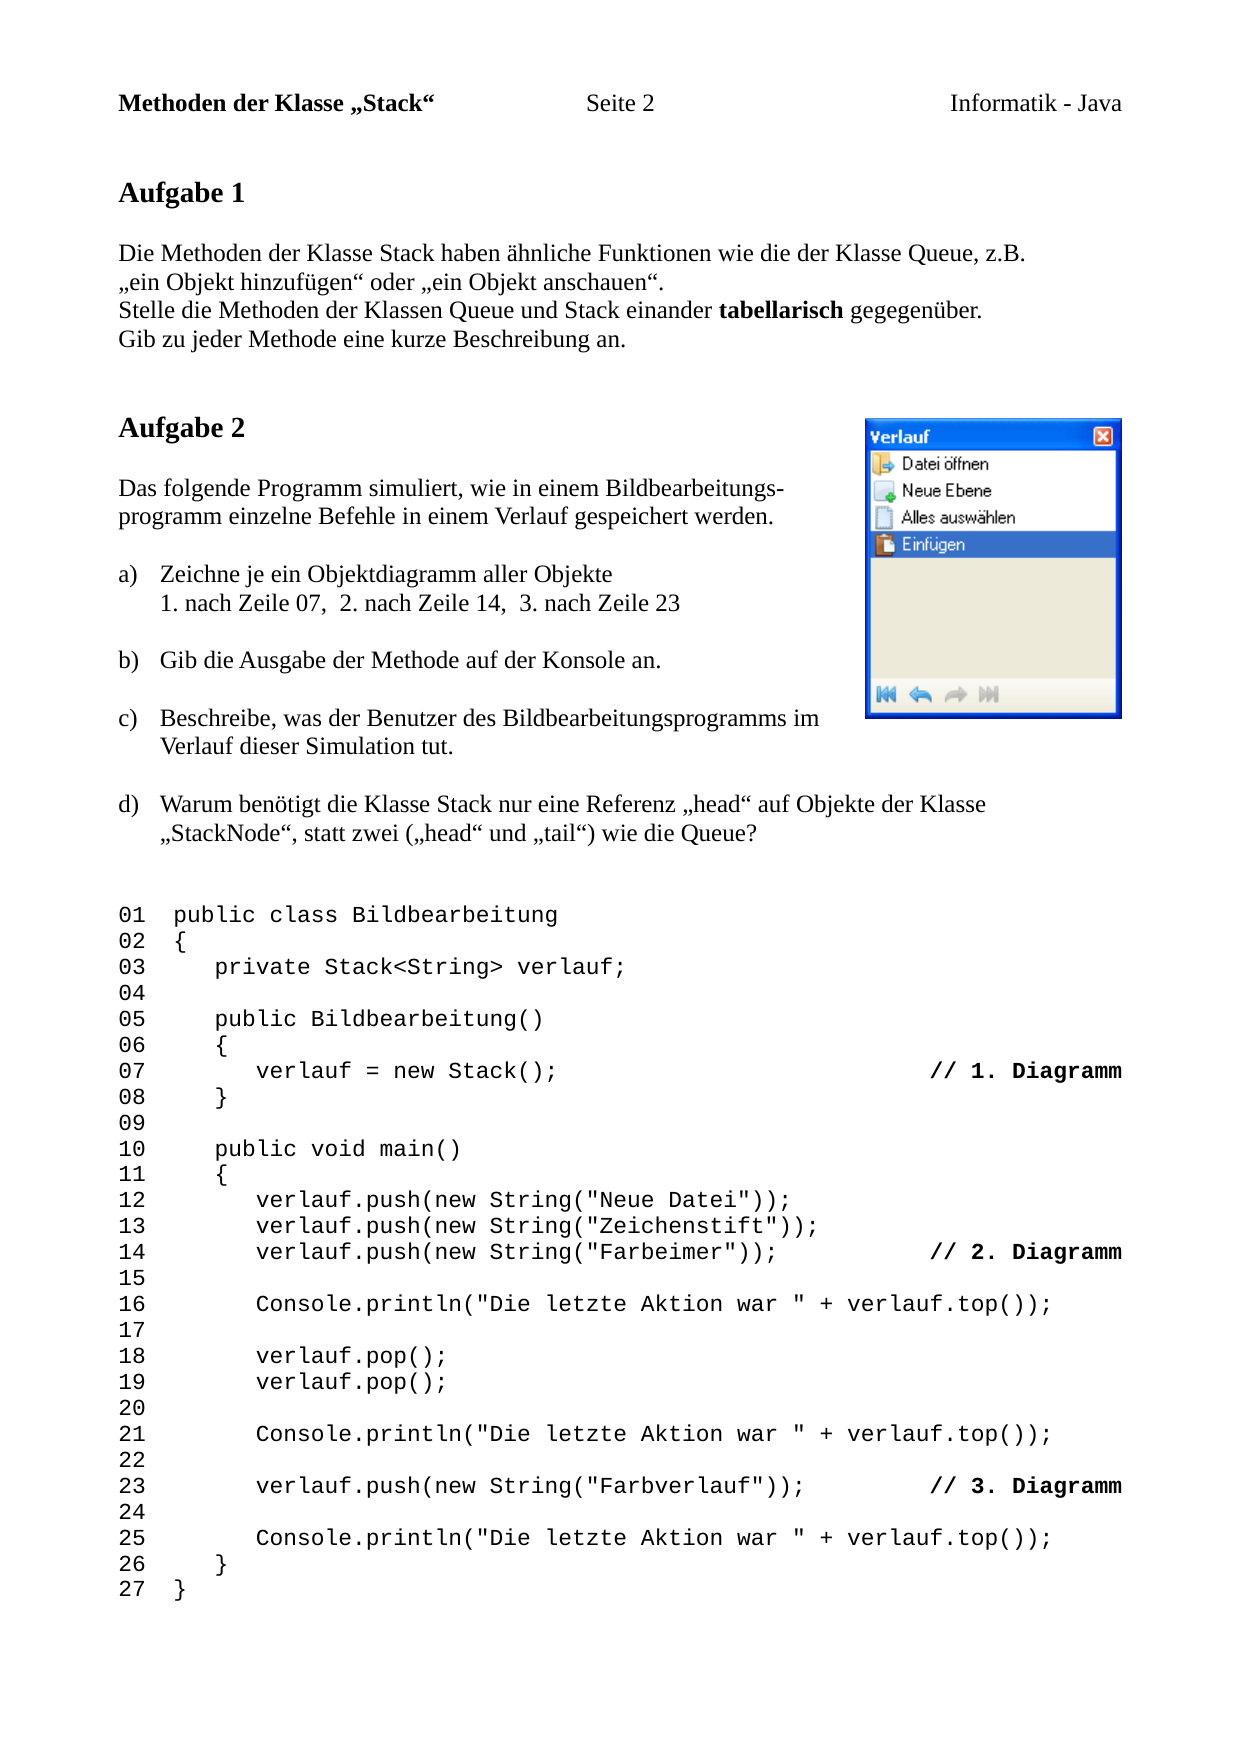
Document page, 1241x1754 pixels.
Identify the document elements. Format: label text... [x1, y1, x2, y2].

text Aufgabe 2 [118, 410, 1122, 444]
text 26 } [118, 1552, 1122, 1578]
list Gib die Ausgabe der Methode auf der Konsole an. [118, 645, 865, 674]
text 27 } [118, 1578, 1122, 1604]
text Gib zu jeder Methode eine kurze Beschreibung an. [118, 324, 1122, 353]
text 04 [118, 981, 1122, 1007]
text 15 [118, 1267, 1122, 1292]
list Beschreibe, was der Benutzer des Bildbearbeitungsprogramms im Verlauf dieser Simulation tut. [118, 703, 1122, 760]
text Stelle die Methoden der Klassen Queue und Stack einander tabellarisch gegegenüber. [118, 295, 1122, 324]
text 18 verlauf.pop(); [118, 1344, 1122, 1370]
list Zeichne je ein Objektdiagramm aller Objekte 1. nach Zeile 07, 2. nach Zeile 14, 3. nach Zeile 23 [118, 559, 865, 616]
picture [865, 418, 1122, 719]
text 20 [118, 1396, 1122, 1422]
text 17 [118, 1318, 1122, 1344]
text „ein Objekt hinzufügen“ oder „ein Objekt anschauen“. [118, 267, 1122, 295]
text 01 public class Bildbearbeitung [118, 903, 1122, 929]
text 21 Console.println("Die letzte Aktion war " + verlauf.top()); [118, 1422, 1122, 1448]
list Warum benötigt die Klasse Stack nur eine Referenz „head“ auf Objekte der Klasse „StackNode“, statt zwei („head“ und „tail“) wie die Queue? [118, 789, 1122, 846]
text Das folgende Programm simuliert, wie in einem Bildbearbeitungs-programm einzelne Befehle in einem Verlauf gespeichert werden. [118, 473, 865, 530]
text 02 { [118, 929, 1122, 955]
text 19 verlauf.pop(); [118, 1370, 1122, 1396]
text 24 [118, 1500, 1122, 1526]
text 22 [118, 1448, 1122, 1474]
text 06 { [118, 1033, 1122, 1059]
text 16 Console.println("Die letzte Aktion war " + verlauf.top()); [118, 1292, 1122, 1318]
text 13 verlauf.push(new String("Zeichenstift")); [118, 1215, 1122, 1241]
text 03 private Stack<String> verlauf; [118, 955, 1122, 981]
text 05 public Bildbearbeitung() [118, 1007, 1122, 1033]
text 14 verlauf.push(new String("Farbeimer")); // 2. Diagramm [118, 1241, 1122, 1267]
text Die Methoden der Klasse Stack haben ähnliche Funktionen wie die der Klasse Queue, z.B. [118, 238, 1122, 267]
text 07 verlauf = new Stack(); // 1. Diagramm [118, 1059, 1122, 1085]
text 23 verlauf.push(new String("Farbverlauf")); // 3. Diagramm [118, 1474, 1122, 1500]
text 10 public void main() [118, 1137, 1122, 1163]
text 25 Console.println("Die letzte Aktion war " + verlauf.top()); [118, 1526, 1122, 1552]
text Aufgabe 1 [118, 176, 1122, 209]
text 12 verlauf.push(new String("Neue Datei")); [118, 1189, 1122, 1215]
text 08 } [118, 1085, 1122, 1111]
text 11 { [118, 1163, 1122, 1189]
text 09 [118, 1111, 1122, 1137]
